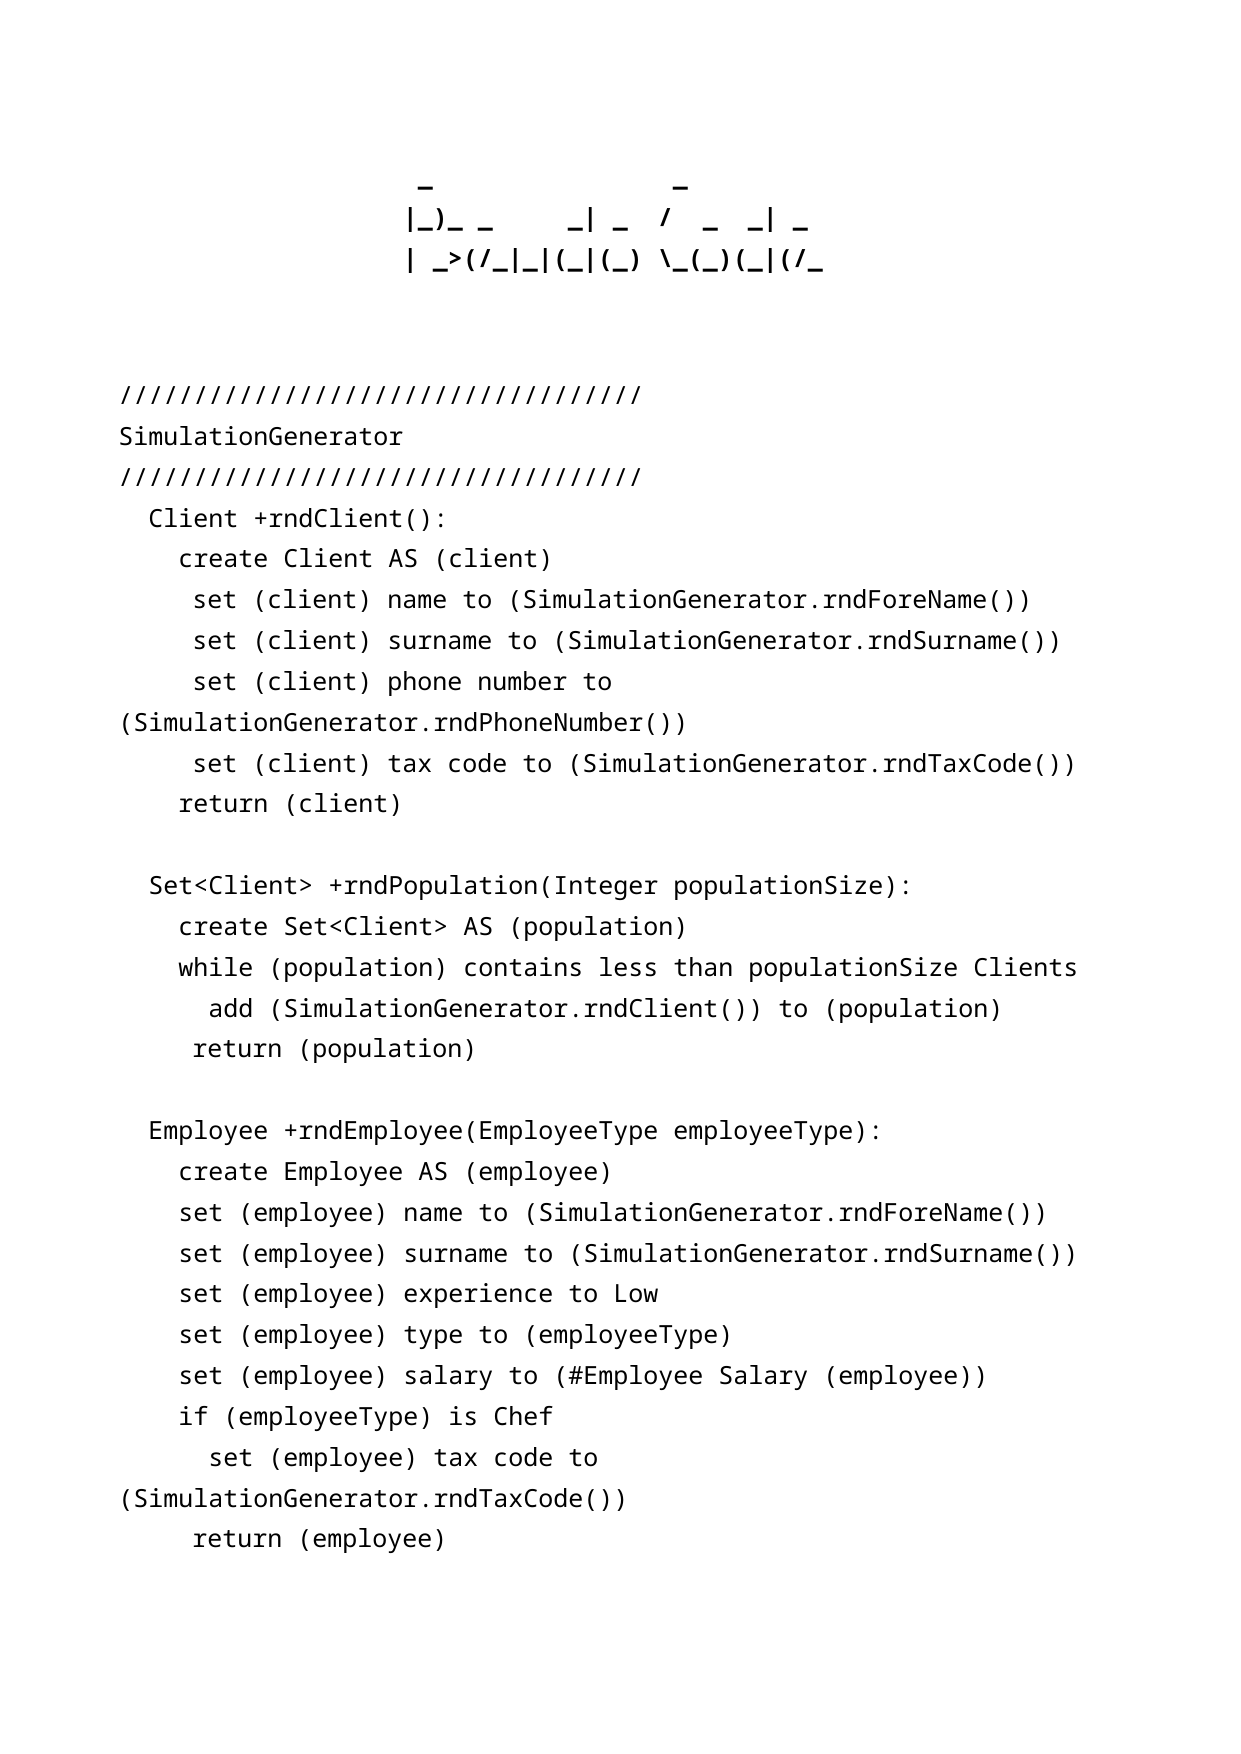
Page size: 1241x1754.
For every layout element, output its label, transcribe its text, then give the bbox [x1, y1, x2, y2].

text /////////////////////////////////// SimulationGenerator /////////////////////////////////// Client +rndClient(): create Client AS (client) set (client) name to (SimulationGenerator.rndForeName()) set (client) surname to (SimulationGenerator.rndSurname()) set (client) phone number to (SimulationGenerator.rndPhoneNumber()) set (client) tax code to (SimulationGenerator.rndTaxCode()) return (client) Set<Client> +rndPopulation(Integer populationSize): create Set<Client> AS (population) while (population) contains less than populationSize Clients add (SimulationGenerator.rndClient()) to (population) return (population) Employee +rndEmployee(EmployeeType employeeType): create Employee AS (employee) set (employee) name to (SimulationGenerator.rndForeName()) set (employee) surname to (SimulationGenerator.rndSurname()) set (employee) experience to Low set (employee) type to (employeeType) set (employee) salary to (#Employee Salary (employee)) if (employeeType) is Chef set (employee) tax code to (SimulationGenerator.rndTaxCode()) return (employee) [118, 296, 1122, 1596]
text _ _ |_)_ _ _| _ / _ _| _ | _>(/_|_|(_|(_) \_(_)(_|(/_ [118, 118, 1122, 275]
